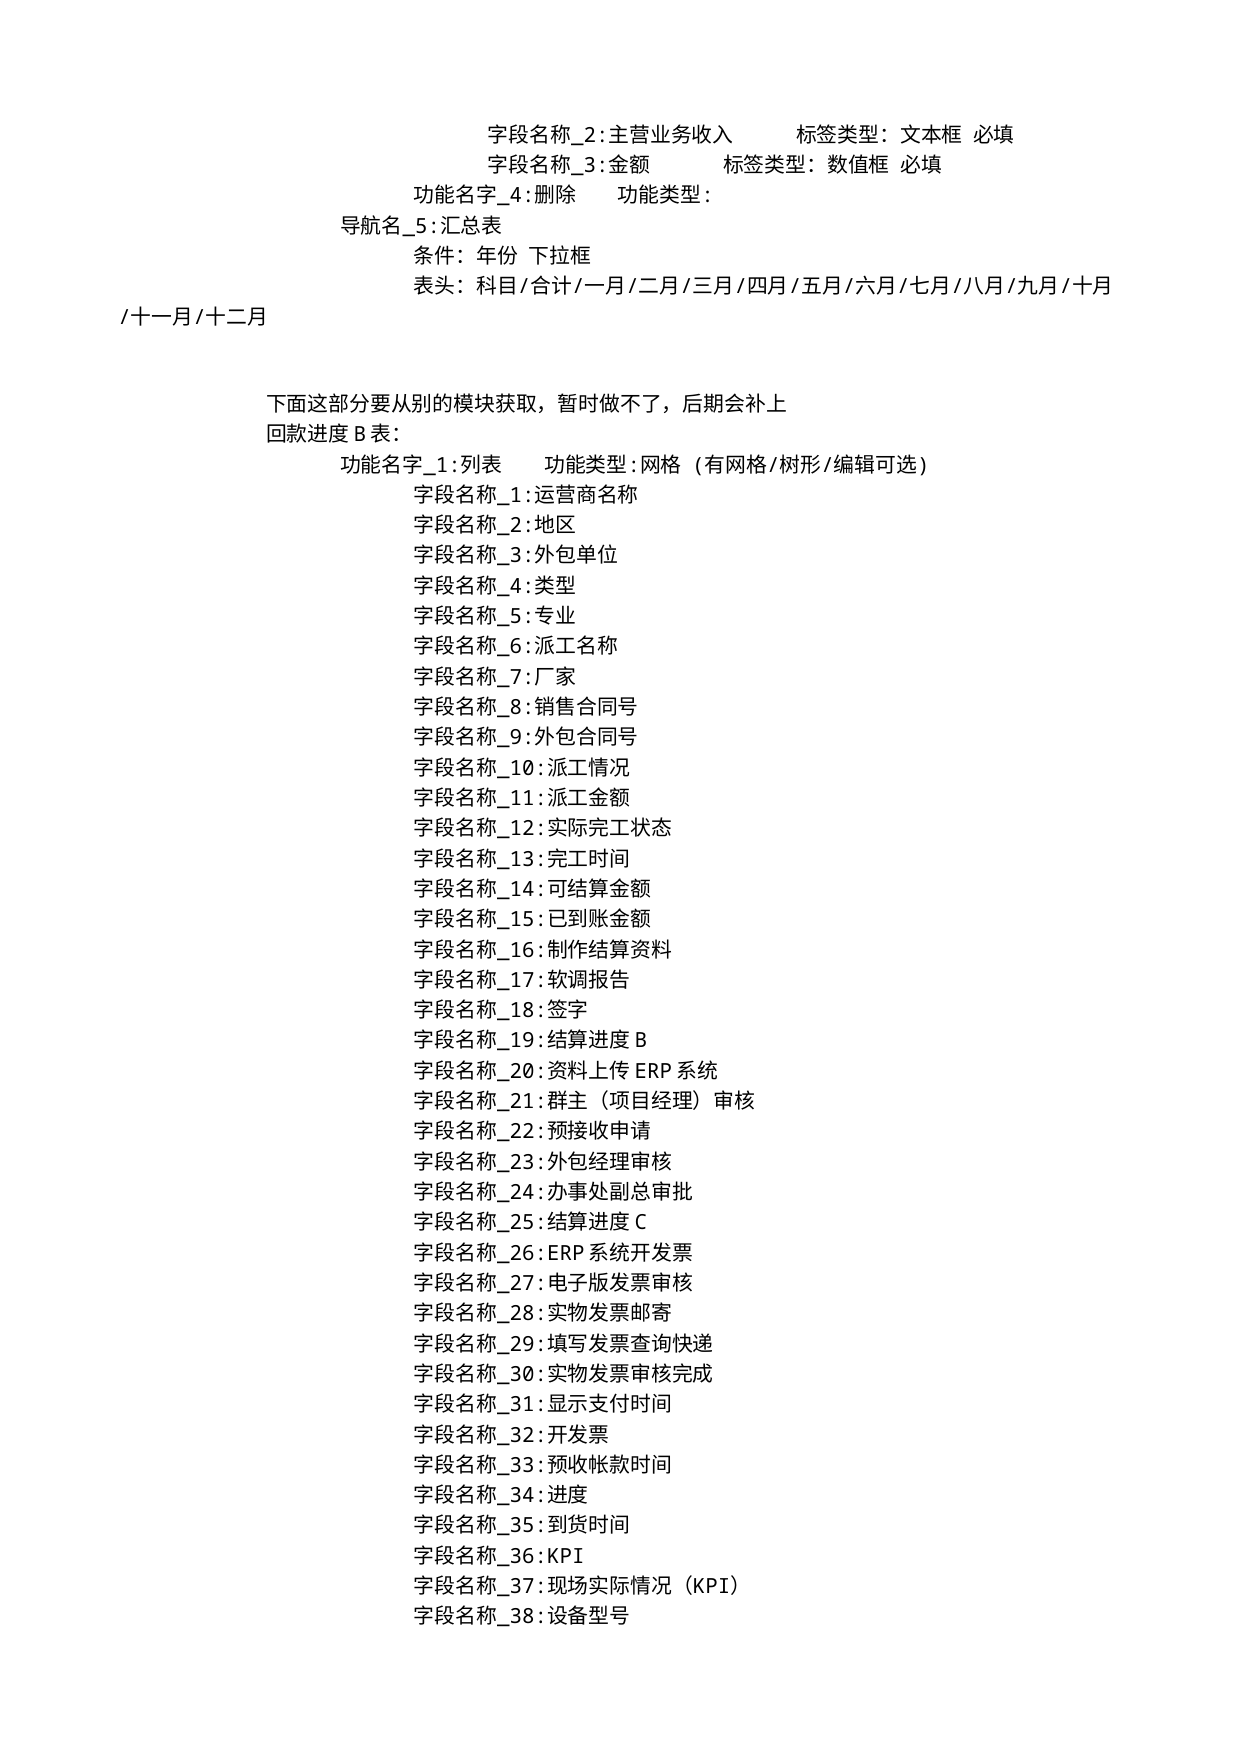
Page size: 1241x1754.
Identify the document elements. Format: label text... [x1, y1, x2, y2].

text 字段名称_36:KPI [118, 1539, 1122, 1569]
text 字段名称_23:外包经理审核 [118, 1145, 1122, 1175]
text 字段名称_1:运营商名称 [118, 478, 1122, 508]
text 字段名称_5:专业 [118, 599, 1122, 630]
text 字段名称_7:厂家 [118, 660, 1122, 690]
text 功能名字_1:列表 功能类型:网格 (有网格/树形/编辑可选) [118, 448, 1122, 478]
text 字段名称_24:办事处副总审批 [118, 1175, 1122, 1206]
text 下面这部分要从别的模块获取，暂时做不了，后期会补上 [118, 387, 1122, 417]
text 条件：年份 下拉框 [118, 239, 1122, 270]
text 字段名称_31:显示支付时间 [118, 1387, 1122, 1418]
text 字段名称_29:填写发票查询快递 [118, 1327, 1122, 1357]
text 表头：科目/合计/一月/二月/三月/四月/五月/六月/七月/八月/九月/十月/十一月/十二月 [118, 270, 1122, 330]
text 字段名称_22:预接收申请 [118, 1115, 1122, 1145]
text 字段名称_17:软调报告 [118, 963, 1122, 993]
text 回款进度B表： [118, 417, 1122, 448]
text 导航名_5:汇总表 [118, 209, 1122, 239]
text 字段名称_33:预收帐款时间 [118, 1448, 1122, 1478]
text 字段名称_13:完工时间 [118, 842, 1122, 872]
text 字段名称_8:销售合同号 [118, 690, 1122, 721]
text 字段名称_35:到货时间 [118, 1509, 1122, 1539]
text 字段名称_19:结算进度B [118, 1024, 1122, 1054]
text 字段名称_9:外包合同号 [118, 721, 1122, 751]
text 字段名称_14:可结算金额 [118, 872, 1122, 902]
text 字段名称_3:外包单位 [118, 539, 1122, 569]
text 字段名称_12:实际完工状态 [118, 812, 1122, 842]
text 字段名称_6:派工名称 [118, 630, 1122, 660]
text 功能名字_4:删除 功能类型: [118, 179, 1122, 209]
text 字段名称_32:开发票 [118, 1418, 1122, 1448]
text 字段名称_37:现场实际情况（KPI） [118, 1569, 1122, 1600]
text 字段名称_16:制作结算资料 [118, 933, 1122, 963]
text 字段名称_3:金额 标签类型：数值框 必填 [118, 148, 1122, 179]
text 字段名称_20:资料上传ERP系统 [118, 1054, 1122, 1084]
text 字段名称_10:派工情况 [118, 751, 1122, 781]
text 字段名称_2:主营业务收入 标签类型：文本框 必填 [118, 118, 1122, 148]
text 字段名称_15:已到账金额 [118, 902, 1122, 933]
text 字段名称_21:群主（项目经理）审核 [118, 1084, 1122, 1115]
text 字段名称_25:结算进度C [118, 1206, 1122, 1236]
text 字段名称_11:派工金额 [118, 781, 1122, 812]
text 字段名称_27:电子版发票审核 [118, 1266, 1122, 1297]
text 字段名称_26:ERP系统开发票 [118, 1236, 1122, 1266]
text 字段名称_18:签字 [118, 993, 1122, 1024]
text 字段名称_28:实物发票邮寄 [118, 1297, 1122, 1327]
text 字段名称_2:地区 [118, 508, 1122, 539]
text 字段名称_38:设备型号 [118, 1600, 1122, 1630]
text 字段名称_34:进度 [118, 1478, 1122, 1509]
text 字段名称_30:实物发票审核完成 [118, 1357, 1122, 1387]
text 字段名称_4:类型 [118, 569, 1122, 599]
